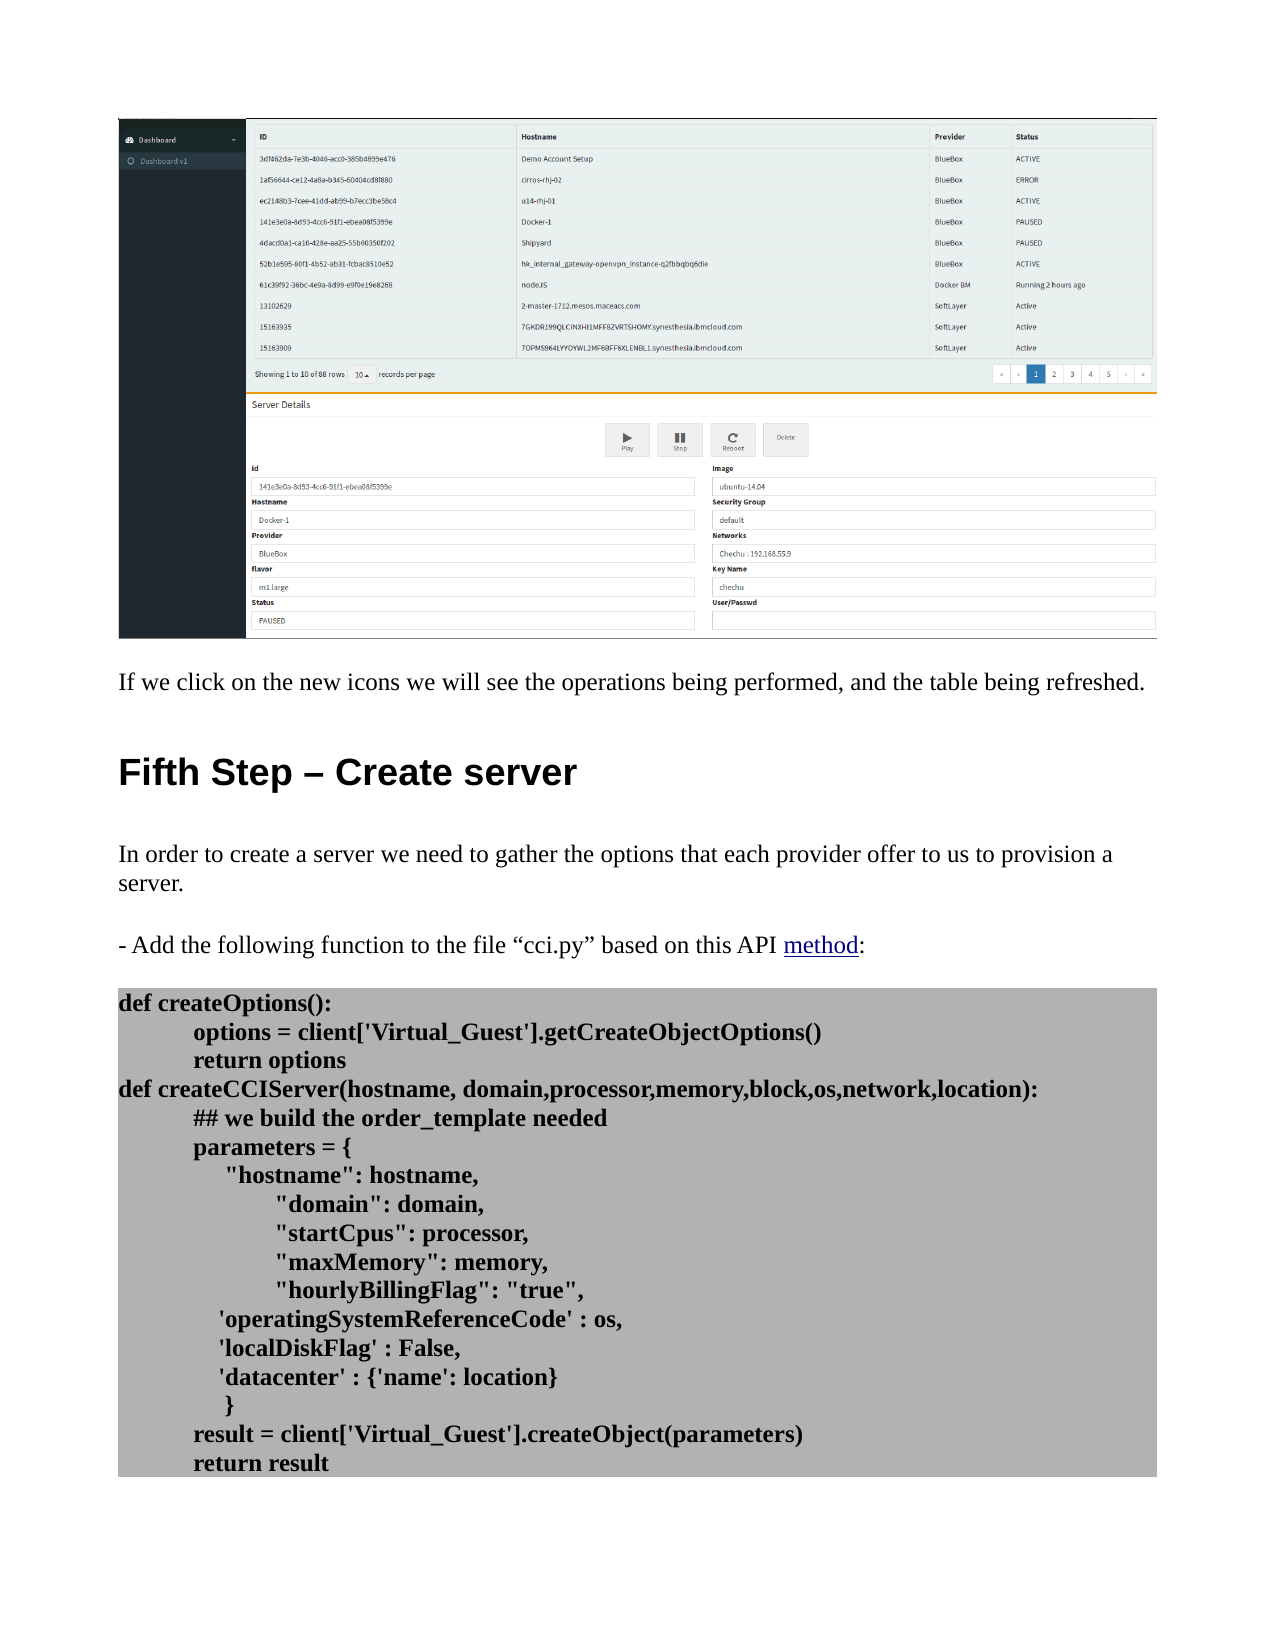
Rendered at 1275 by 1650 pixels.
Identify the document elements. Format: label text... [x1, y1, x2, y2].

picture [118, 118, 1157, 639]
text } [118, 1391, 1157, 1419]
text def createCCIServer(hostname, domain,processor,memory,block,os,network,location): [118, 1074, 1157, 1103]
text return options [118, 1046, 1157, 1074]
text "domain": domain, [118, 1189, 1157, 1218]
text - Add the following function to the file “cci.py” based on this API method: [118, 931, 1157, 959]
text 'localDiskFlag' : False, [118, 1333, 1157, 1362]
text 'operatingSystemReferenceCode' : os, [118, 1304, 1157, 1333]
text parameters = { [118, 1132, 1157, 1161]
subtitle Fifth Step – Create server [118, 750, 1157, 793]
text "hourlyBillingFlag": "true", [118, 1276, 1157, 1304]
text return result [118, 1448, 1157, 1477]
text options = client['Virtual_Guest'].getCreateObjectOptions() [118, 1017, 1157, 1046]
text ## we build the order_template needed [118, 1103, 1157, 1132]
text "maxMemory": memory, [118, 1247, 1157, 1276]
text def createOptions(): [118, 988, 1157, 1017]
text "hostname": hostname, [118, 1161, 1157, 1189]
text "startCpus": processor, [118, 1218, 1157, 1247]
text 'datacenter' : {'name': location} [118, 1362, 1157, 1391]
text If we click on the new icons we will see the operations being performed, and the table being refreshed. [118, 667, 1157, 696]
text result = client['Virtual_Guest'].createObject(parameters) [118, 1419, 1157, 1448]
text In order to create a server we need to gather the options that each provider offer to us to provision a server. [118, 839, 1157, 897]
